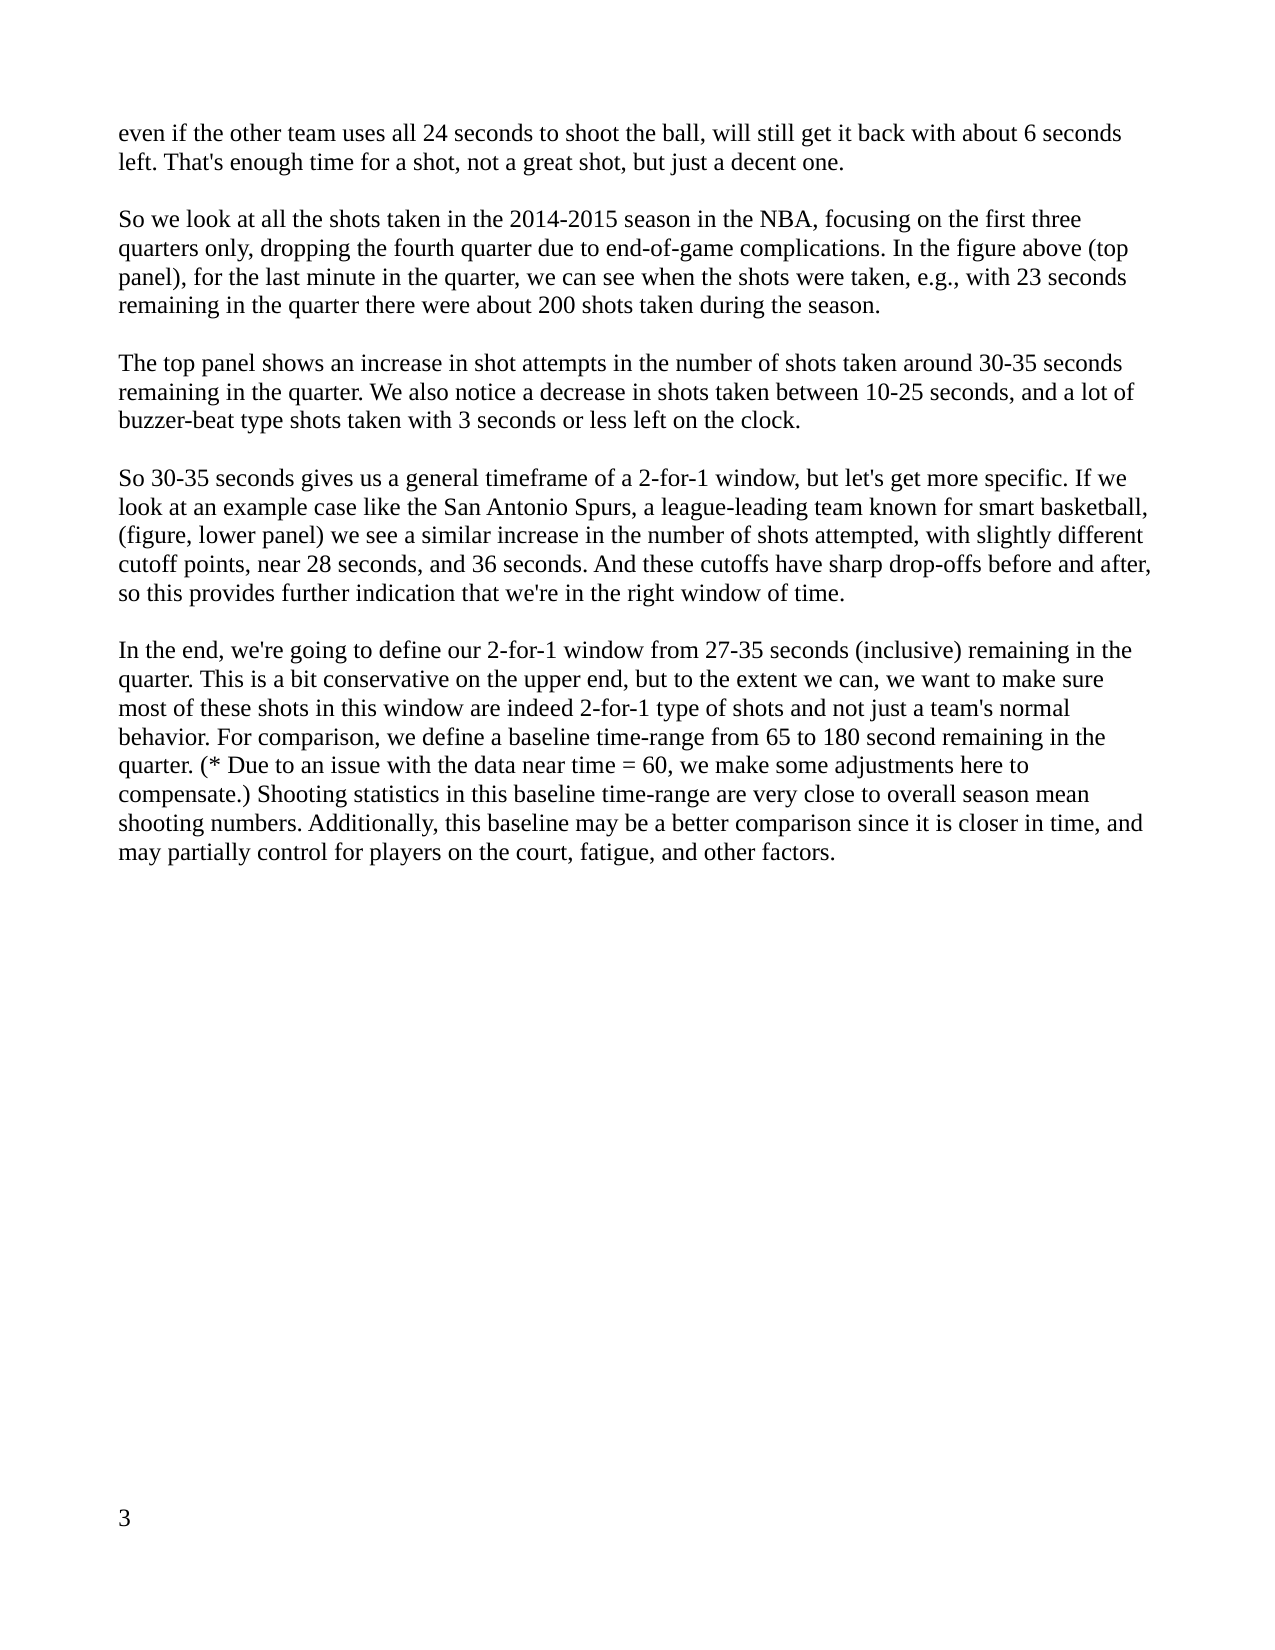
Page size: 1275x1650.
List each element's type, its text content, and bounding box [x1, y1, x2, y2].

text So we look at all the shots taken in the 2014-2015 season in the NBA, focusing on the first three quarters only, dropping the fourth quarter due to end-of-game complications. In the figure above (top panel), for the last minute in the quarter, we can see when the shots were taken, e.g., with 23 seconds remaining in the quarter there were about 200 shots taken during the season. [118, 204, 1157, 319]
text even if the other team uses all 24 seconds to shoot the ball, will still get it back with about 6 seconds left. That's enough time for a shot, not a great shot, but just a decent one. [118, 118, 1157, 176]
text The top panel shows an increase in shot attempts in the number of shots taken around 30-35 seconds remaining in the quarter. We also notice a decrease in shots taken between 10-25 seconds, and a lot of buzzer-beat type shots taken with 3 seconds or less left on the clock. [118, 348, 1157, 434]
text In the end, we're going to define our 2-for-1 window from 27-35 seconds (inclusive) remaining in the quarter. This is a bit conservative on the upper end, but to the extent we can, we want to make sure most of these shots in this window are indeed 2-for-1 type of shots and not just a team's normal behavior. For comparison, we define a baseline time-range from 65 to 180 second remaining in the quarter. (* Due to an issue with the data near time = 60, we make some adjustments here to compensate.) Shooting statistics in this baseline time-range are very close to overall season mean shooting numbers. Additionally, this baseline may be a better comparison since it is closer in time, and may partially control for players on the court, fatigue, and other factors. [118, 636, 1157, 866]
text So 30-35 seconds gives us a general timeframe of a 2-for-1 window, but let's get more specific. If we look at an example case like the San Antonio Spurs, a league-leading team known for smart basketball, (figure, lower panel) we see a similar increase in the number of shots attempted, with slightly different cutoff points, near 28 seconds, and 36 seconds. And these cutoffs have sharp drop-offs before and after, so this provides further indication that we're in the right window of time. [118, 463, 1157, 607]
